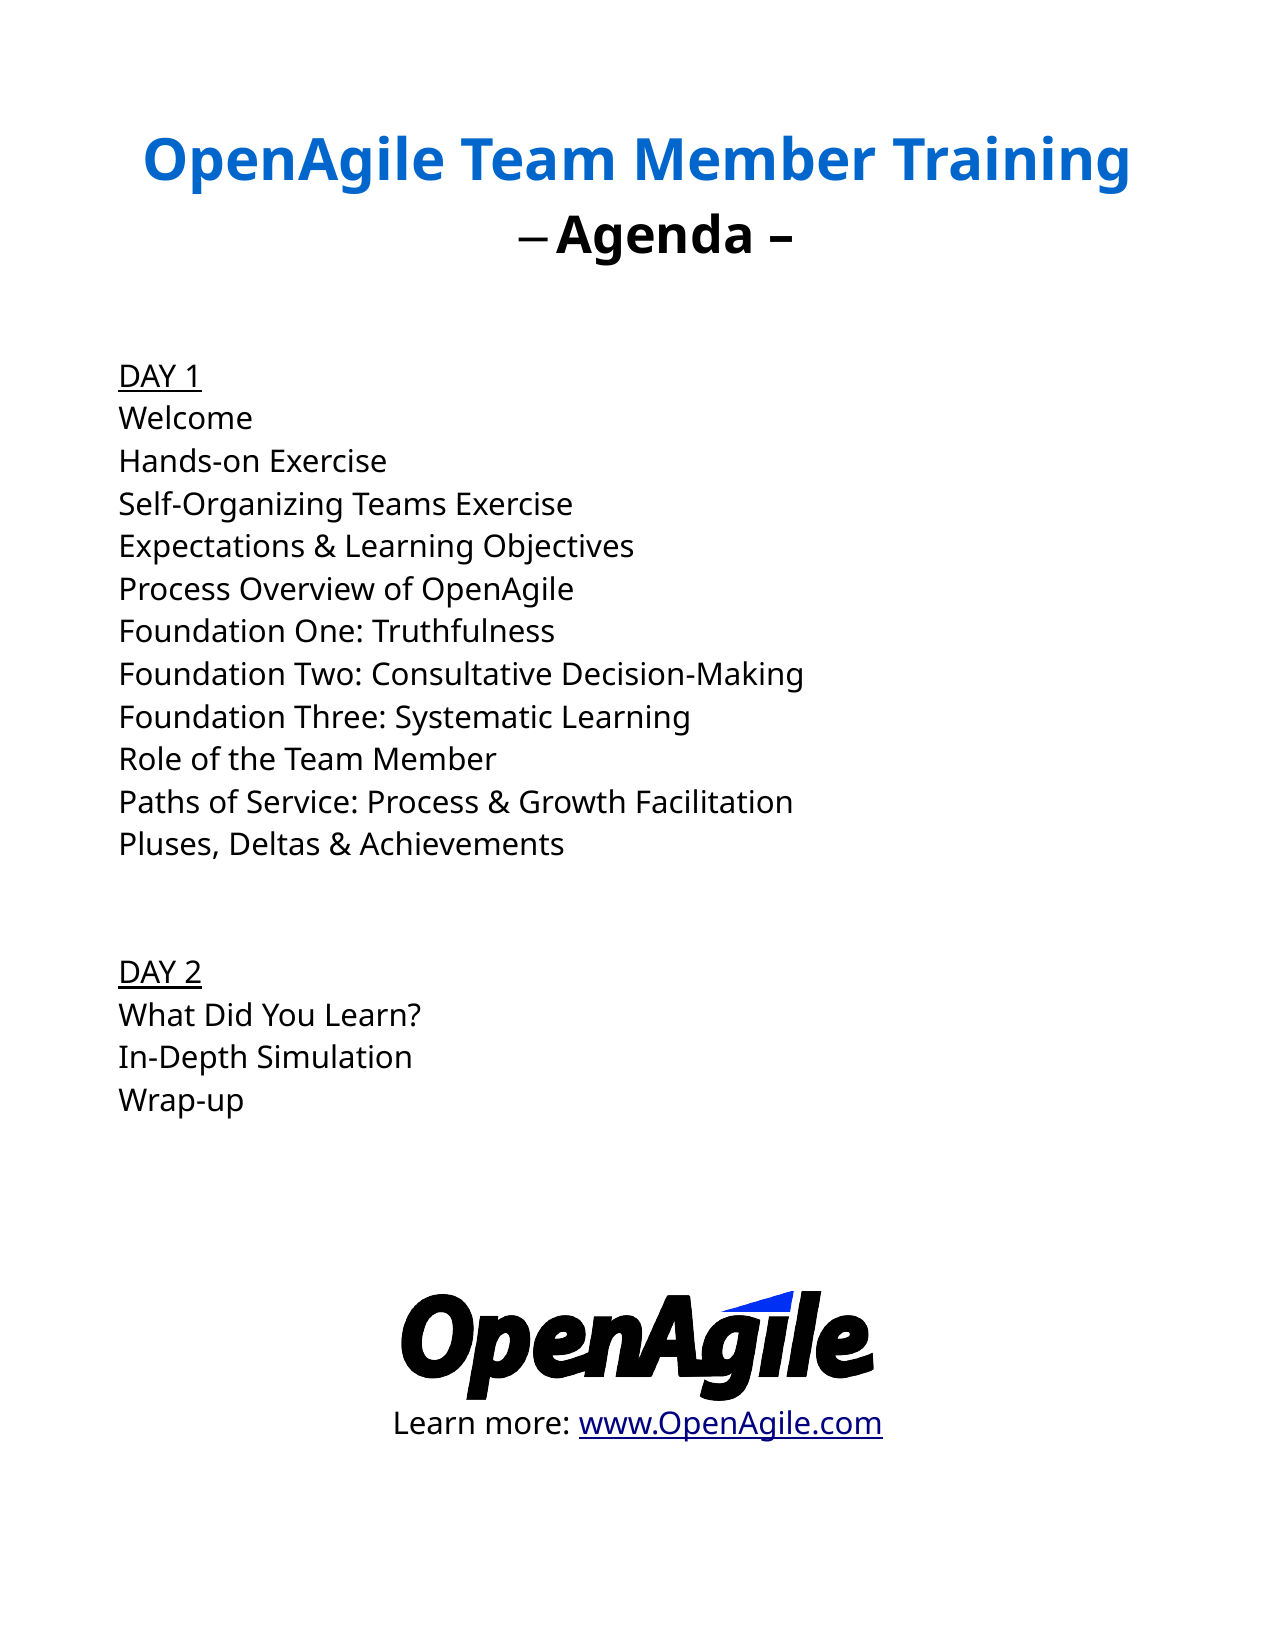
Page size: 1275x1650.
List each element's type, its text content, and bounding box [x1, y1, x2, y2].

text OpenAgile Team Member Training [118, 118, 1157, 198]
text DAY 1 [118, 354, 1157, 396]
text Expectations & Learning Objectives [118, 524, 1157, 567]
list Agenda – [156, 198, 1157, 268]
text In-Depth Simulation [118, 1035, 1157, 1078]
text Paths of Service: Process & Growth Facilitation [118, 780, 1157, 822]
text Welcome [118, 396, 1157, 439]
text Process Overview of OpenAgile [118, 567, 1157, 609]
text Hands-on Exercise [118, 439, 1157, 482]
text Foundation Three: Systematic Learning [118, 694, 1157, 737]
text Foundation Two: Consultative Decision-Making [118, 652, 1157, 694]
text DAY 2 [118, 950, 1157, 993]
text Learn more: www.OpenAgile.com [118, 1291, 1157, 1443]
text Role of the Team Member [118, 737, 1157, 780]
text What Did You Learn? [118, 993, 1157, 1035]
text Self-Organizing Teams Exercise [118, 482, 1157, 524]
text Wrap-up [118, 1078, 1157, 1121]
picture [401, 1291, 874, 1401]
text Pluses, Deltas & Achievements [118, 822, 1157, 865]
text Foundation One: Truthfulness [118, 609, 1157, 652]
